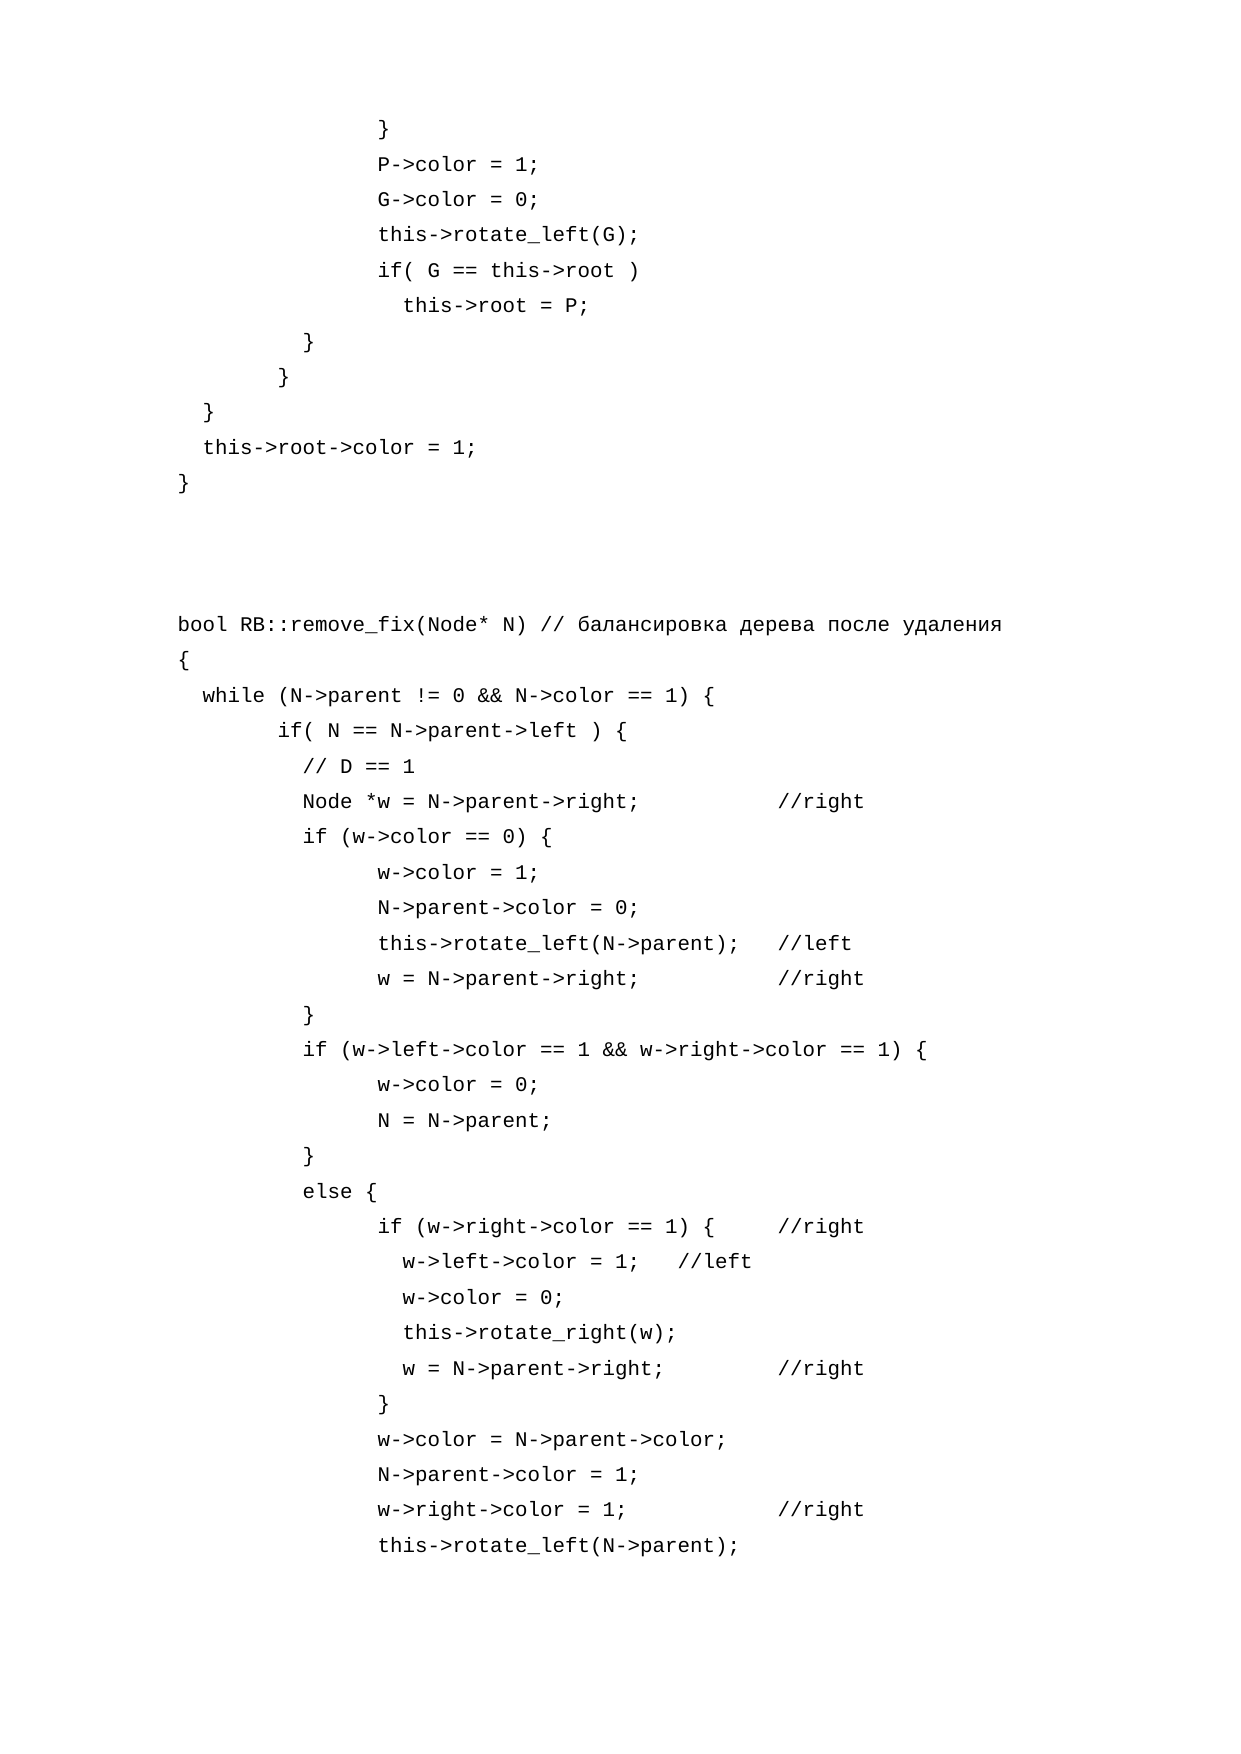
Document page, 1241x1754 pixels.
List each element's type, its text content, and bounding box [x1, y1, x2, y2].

text if (w->left->color == 1 && w->right->color == 1) { [177, 1039, 1181, 1063]
text this->root->color = 1; [177, 437, 1181, 461]
text w->left->color = 1; //left [177, 1251, 1181, 1275]
text } [177, 1145, 1181, 1169]
text N->parent->color = 0; [177, 897, 1181, 921]
text } [177, 1003, 1181, 1027]
text if (w->right->color == 1) { //right [177, 1216, 1181, 1240]
text } [177, 331, 1181, 354]
text while (N->parent != 0 && N->color == 1) { [177, 685, 1181, 708]
text w->color = 0; [177, 1074, 1181, 1098]
text } [177, 401, 1181, 425]
text w->color = N->parent->color; [177, 1428, 1181, 1452]
text this->rotate_left(N->parent); //left [177, 933, 1181, 956]
text } [177, 472, 1181, 496]
text bool RB::remove_fix(Node* N) // балансировка дерева после удаления [177, 614, 1181, 638]
text this->root = P; [177, 295, 1181, 319]
text w->color = 1; [177, 862, 1181, 886]
text P->color = 1; [177, 153, 1181, 177]
text { [177, 649, 1181, 673]
text } [177, 118, 1181, 142]
text N->parent->color = 1; [177, 1464, 1181, 1488]
text w->color = 0; [177, 1287, 1181, 1311]
text } [177, 1393, 1181, 1417]
text if (w->color == 0) { [177, 826, 1181, 850]
text if( G == this->root ) [177, 260, 1181, 283]
text // D == 1 [177, 756, 1181, 779]
text w = N->parent->right; //right [177, 1358, 1181, 1381]
text w->right->color = 1; //right [177, 1499, 1181, 1523]
text w = N->parent->right; //right [177, 968, 1181, 992]
text if( N == N->parent->left ) { [177, 720, 1181, 744]
text this->rotate_right(w); [177, 1322, 1181, 1346]
text else { [177, 1181, 1181, 1204]
text this->rotate_left(G); [177, 224, 1181, 248]
text this->rotate_left(N->parent); [177, 1535, 1181, 1558]
text N = N->parent; [177, 1110, 1181, 1133]
text Node *w = N->parent->right; //right [177, 791, 1181, 815]
text G->color = 0; [177, 189, 1181, 213]
text } [177, 366, 1181, 390]
